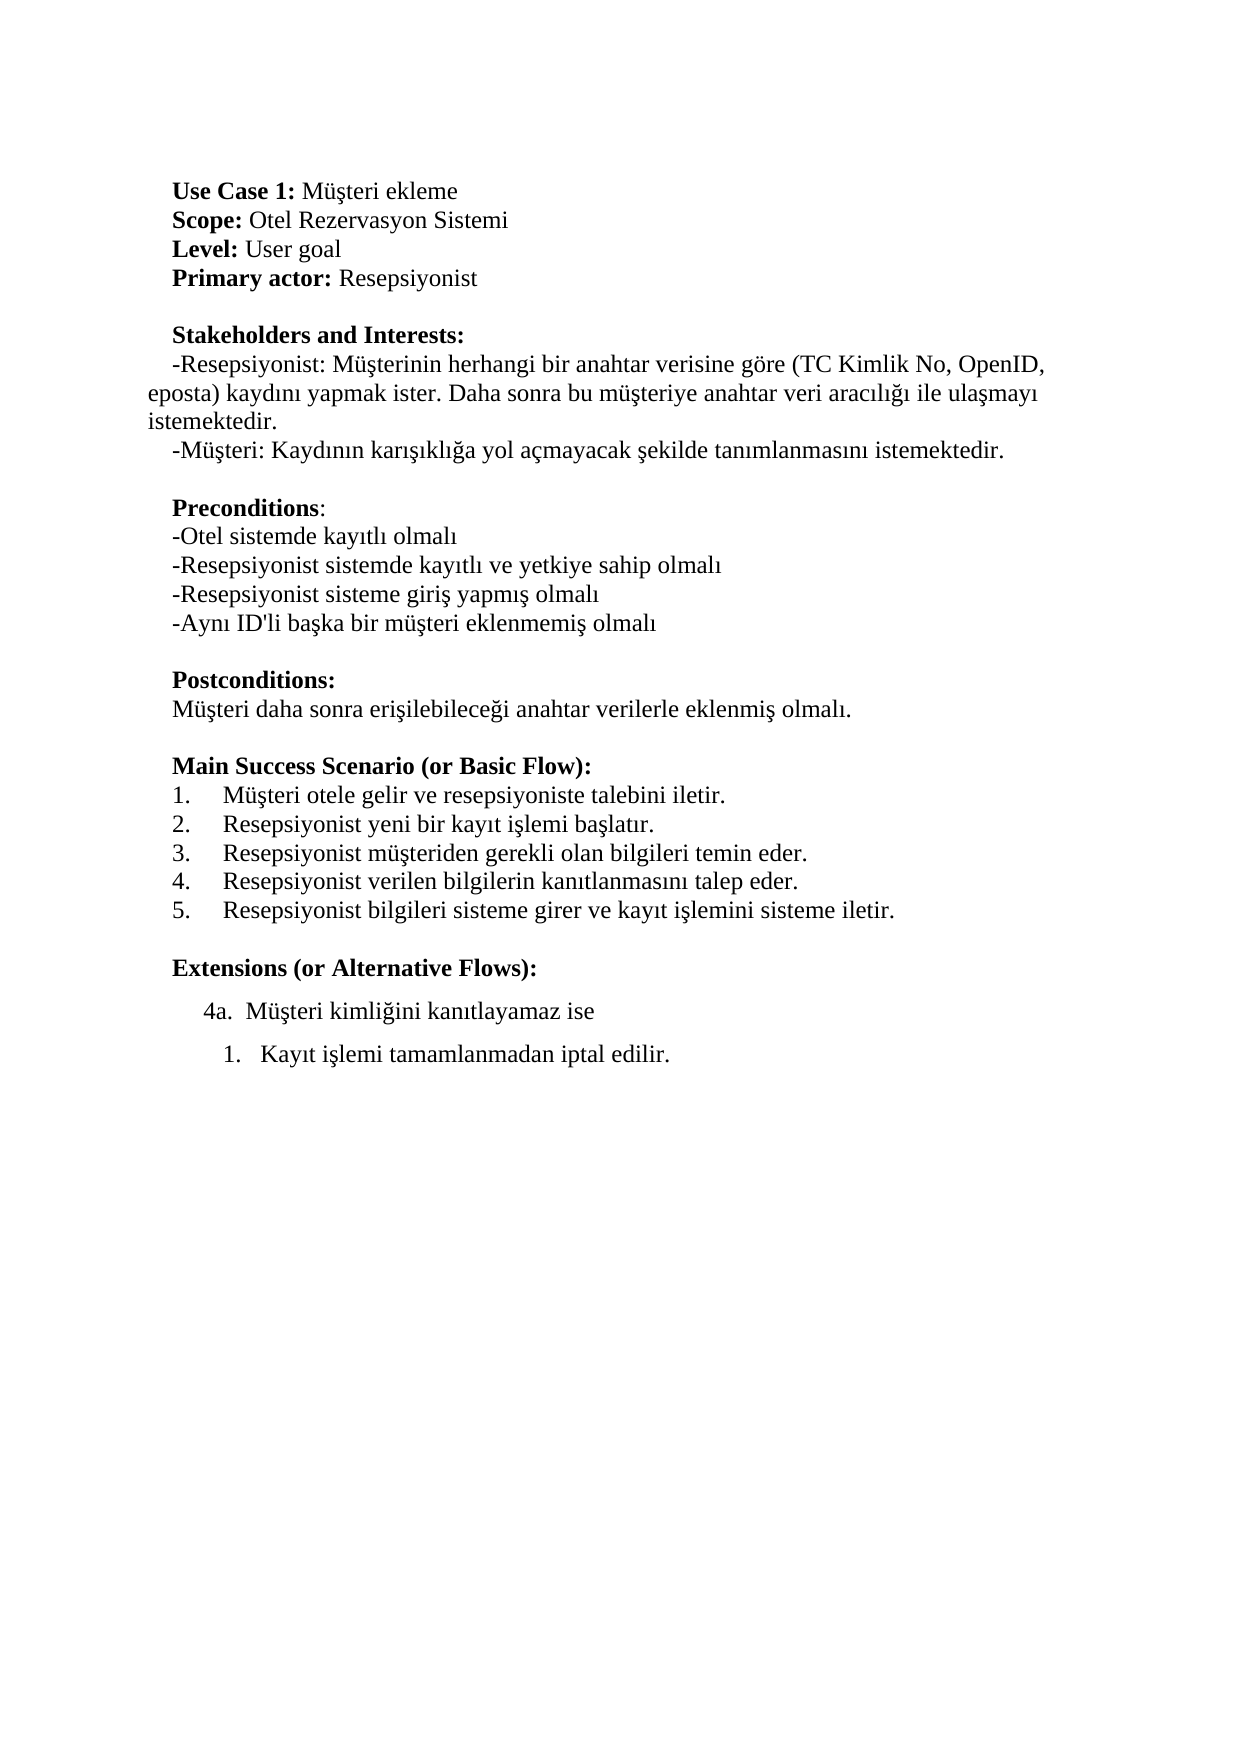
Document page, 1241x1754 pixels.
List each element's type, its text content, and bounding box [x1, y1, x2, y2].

list Resepsiyonist bilgileri sisteme girer ve kayıt işlemini sisteme iletir. [148, 895, 1093, 924]
text Postconditions: [148, 665, 1093, 694]
text -Aynı ID'li başka bir müşteri eklenmemiş olmalı [148, 608, 1093, 636]
list Müşteri otele gelir ve resepsiyoniste talebini iletir. [148, 780, 1093, 809]
text Main Success Scenario (or Basic Flow): [148, 751, 1093, 780]
text Level: User goal [148, 234, 1093, 263]
text Müşteri daha sonra erişilebileceği anahtar verilerle eklenmiş olmalı. [148, 694, 1093, 723]
text Primary actor: Resepsiyonist [148, 263, 1093, 291]
text Preconditions: [148, 493, 1093, 521]
text 4a. Müşteri kimliğini kanıtlayamaz ise [148, 996, 1093, 1024]
list Resepsiyonist yeni bir kayıt işlemi başlatır. [148, 809, 1093, 838]
text -Otel sistemde kayıtlı olmalı [148, 521, 1093, 550]
text -Resepsiyonist sistemde kayıtlı ve yetkiye sahip olmalı [148, 550, 1093, 579]
text -Resepsiyonist: Müşterinin herhangi bir anahtar verisine göre (TC Kimlik No, OpenID, eposta) kaydını yapmak ister. Daha sonra bu müşteriye anahtar veri aracılığı ile ulaşmayı istemektedir. [148, 349, 1093, 435]
text -Resepsiyonist sisteme giriş yapmış olmalı [148, 579, 1093, 608]
text Stakeholders and Interests: [148, 320, 1093, 349]
text Scope: Otel Rezervasyon Sistemi [148, 205, 1093, 234]
list Resepsiyonist verilen bilgilerin kanıtlanmasını talep eder. [148, 866, 1093, 895]
text Extensions (or Alternative Flows): [148, 953, 1093, 981]
list Resepsiyonist müşteriden gerekli olan bilgileri temin eder. [148, 838, 1093, 866]
text Use Case 1: Müşteri ekleme [148, 176, 1093, 205]
list Kayıt işlemi tamamlanmadan iptal edilir. [223, 1039, 1093, 1068]
text -Müşteri: Kaydının karışıklığa yol açmayacak şekilde tanımlanmasını istemektedir. [148, 435, 1093, 464]
